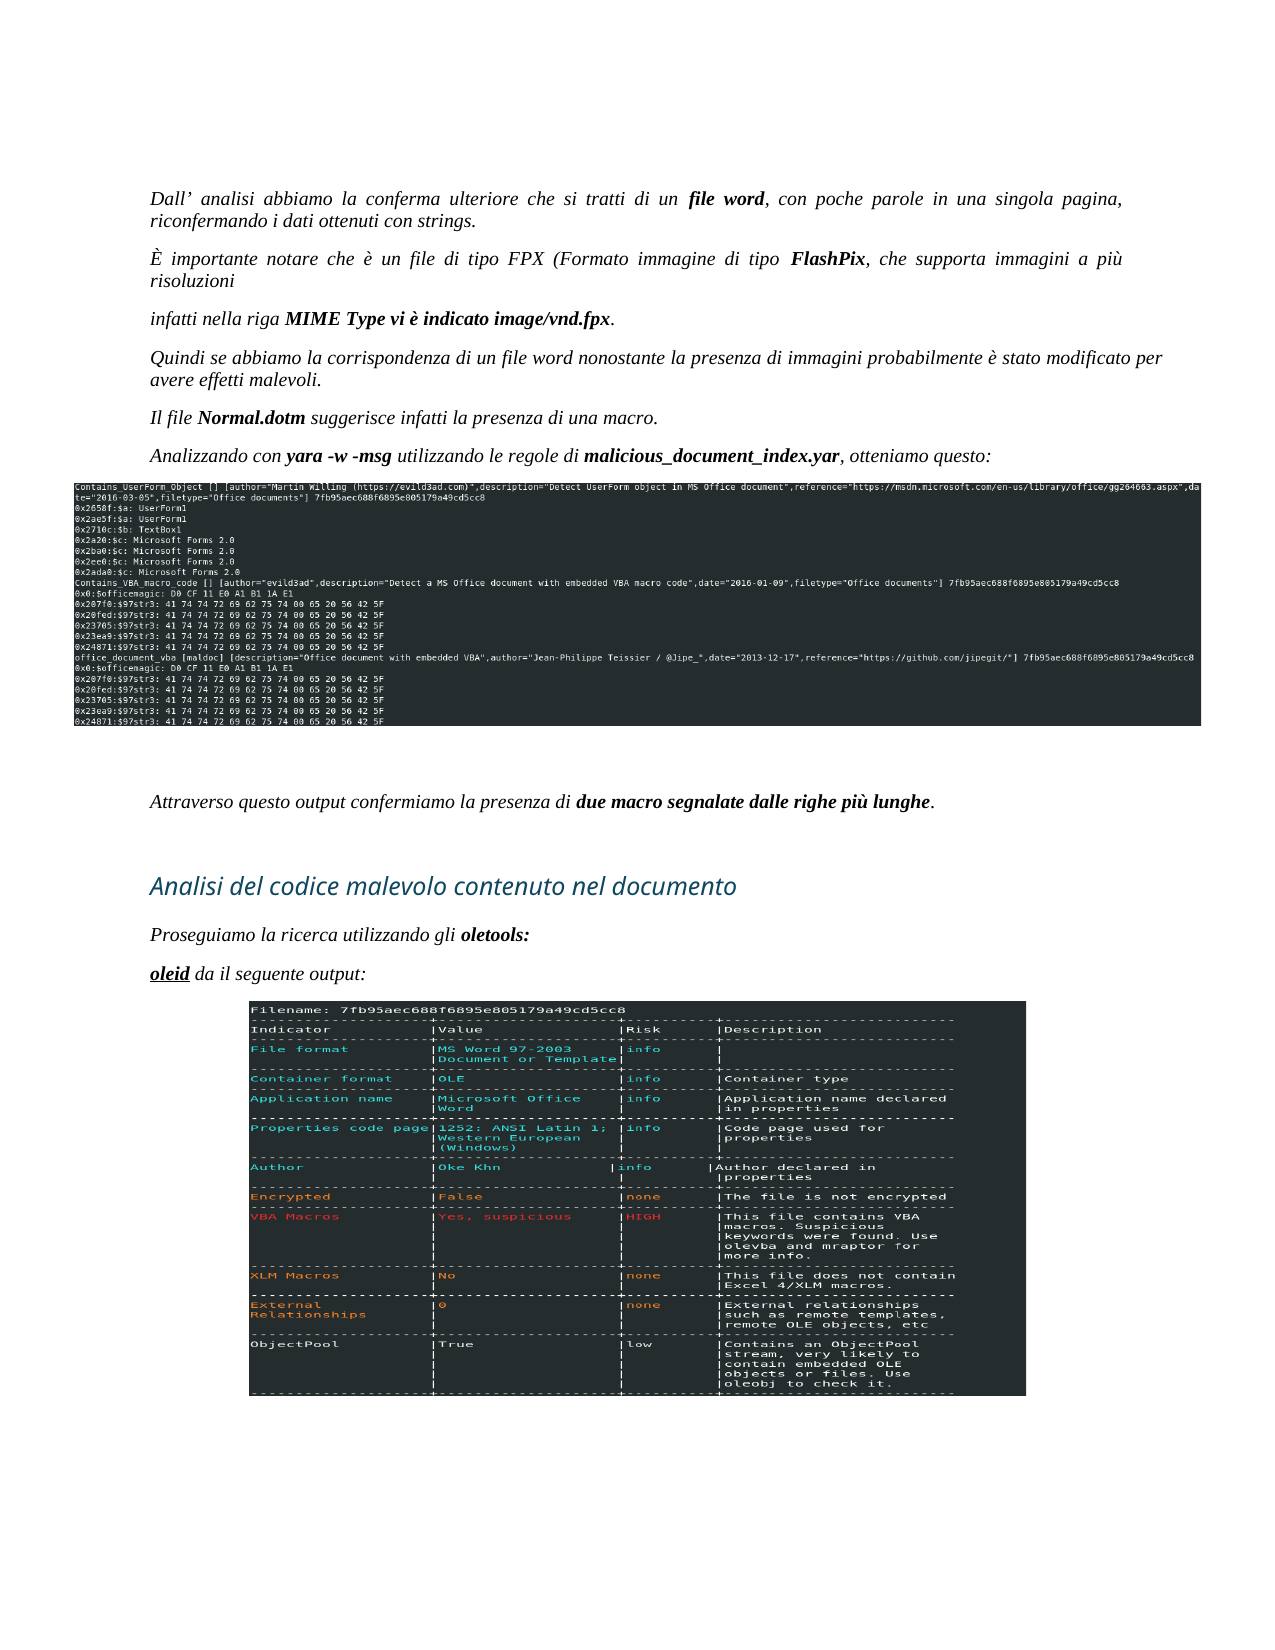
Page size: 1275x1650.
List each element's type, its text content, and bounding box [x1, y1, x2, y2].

text Proseguiamo la ricerca utilizzando gli oletools: [150, 924, 1166, 946]
picture [74, 483, 1202, 726]
text oleid da il seguente output: [150, 963, 1166, 984]
text infatti nella riga MIME Type vi è indicato image/vnd.fpx. [150, 308, 1166, 330]
text Dall’ analisi abbiamo la conferma ulteriore che si tratti di un file word, con poche parole in una singola pagina, riconfermando i dati ottenuti con strings. [150, 188, 1125, 232]
text Il file Normal.dotm suggerisce infatti la presenza di una macro. [150, 407, 1166, 429]
text Quindi se abbiamo la corrispondenza di un file word nonostante la presenza di immagini probabilmente è stato modificato per avere effetti malevoli. [150, 347, 1166, 390]
text È importante notare che è un file di tipo FPX (Formato immagine di tipo FlashPix, che supporta immagini a più risoluzioni [150, 248, 1125, 292]
picture [249, 1001, 1027, 1396]
text Analisi del codice malevolo contenuto nel documento [150, 868, 1125, 902]
text Analizzando con yara -w -msg utilizzando le regole di malicious_document_index.yar, otteniamo questo: [150, 445, 1166, 467]
text Attraverso questo output confermiamo la presenza di due macro segnalate dalle righe più lunghe. [150, 791, 1166, 813]
